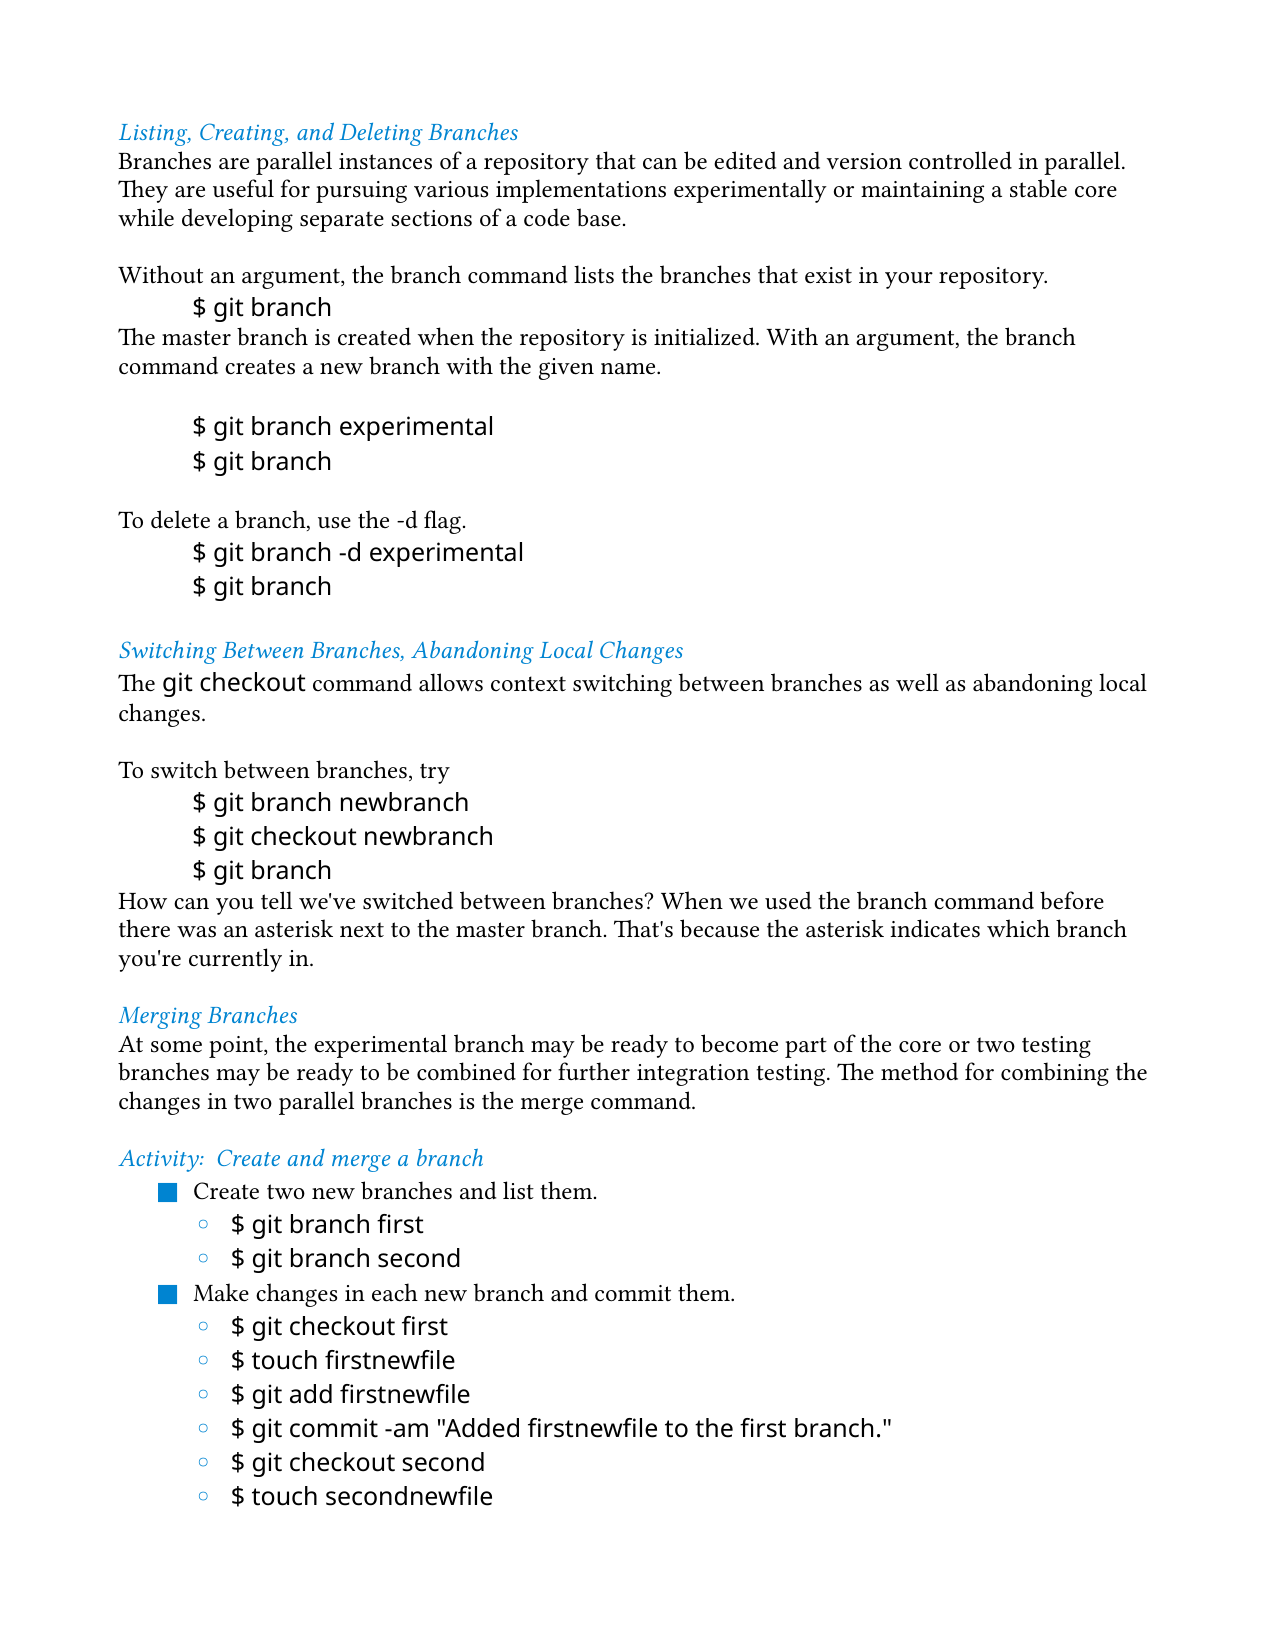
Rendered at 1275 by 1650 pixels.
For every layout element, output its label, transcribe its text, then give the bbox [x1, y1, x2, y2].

text $ git branch experimental [192, 409, 1157, 443]
text To switch between branches, try [118, 756, 1157, 785]
text $ git branch [118, 853, 1157, 887]
text $ git branch newbranch [118, 785, 1157, 819]
text $ git branch [192, 568, 1157, 602]
list $ touch firstnewfile [193, 1343, 1157, 1377]
text Merging Branches [118, 1001, 1157, 1029]
list Create two new branches and list them. [156, 1172, 1157, 1206]
text Branches are parallel instances of a repository that can be edited and version controlled in parallel. They are useful for pursuing various implementations experimentally or maintaining a stable core while developing separate sections of a code base. [118, 147, 1157, 232]
list $ git checkout first [193, 1308, 1157, 1343]
text The master branch is created when the repository is initialized. With an argument, the branch command creates a new branch with the given name. [118, 323, 1157, 381]
text $ git branch [192, 443, 1157, 477]
text $ git checkout newbranch [118, 819, 1157, 853]
text Listing, Creating, and Deleting Branches [118, 118, 1157, 147]
list $ touch secondnewfile [193, 1479, 1157, 1513]
text Switching Between Branches, Abandoning Local Changes [118, 636, 1157, 665]
list $ git branch second [193, 1240, 1157, 1274]
list $ git commit -am "Added firstnewfile to the first branch." [193, 1411, 1157, 1445]
text The git checkout command allows context switching between branches as well as abandoning local changes. [118, 665, 1157, 728]
text $ git branch -d experimental [192, 534, 1157, 568]
list $ git checkout second [193, 1445, 1157, 1479]
list $ git add firstnewfile [193, 1377, 1157, 1411]
text To delete a branch, use the -d flag. [118, 506, 1157, 534]
text Without an argument, the branch command lists the branches that exist in your repository. [118, 261, 1157, 289]
text Activity: Create and merge a branch [118, 1144, 1157, 1172]
list Make changes in each new branch and commit them. [156, 1274, 1157, 1308]
text How can you tell we've switched between branches? When we used the branch command before there was an asterisk next to the master branch. That's because the asterisk indicates which branch you're currently in. [118, 887, 1157, 972]
text At some point, the experimental branch may be ready to become part of the core or two testing branches may be ready to be combined for further integration testing. The method for combining the changes in two parallel branches is the merge command. [118, 1029, 1157, 1115]
text $ git branch [118, 289, 1157, 323]
list $ git branch first [193, 1206, 1157, 1240]
